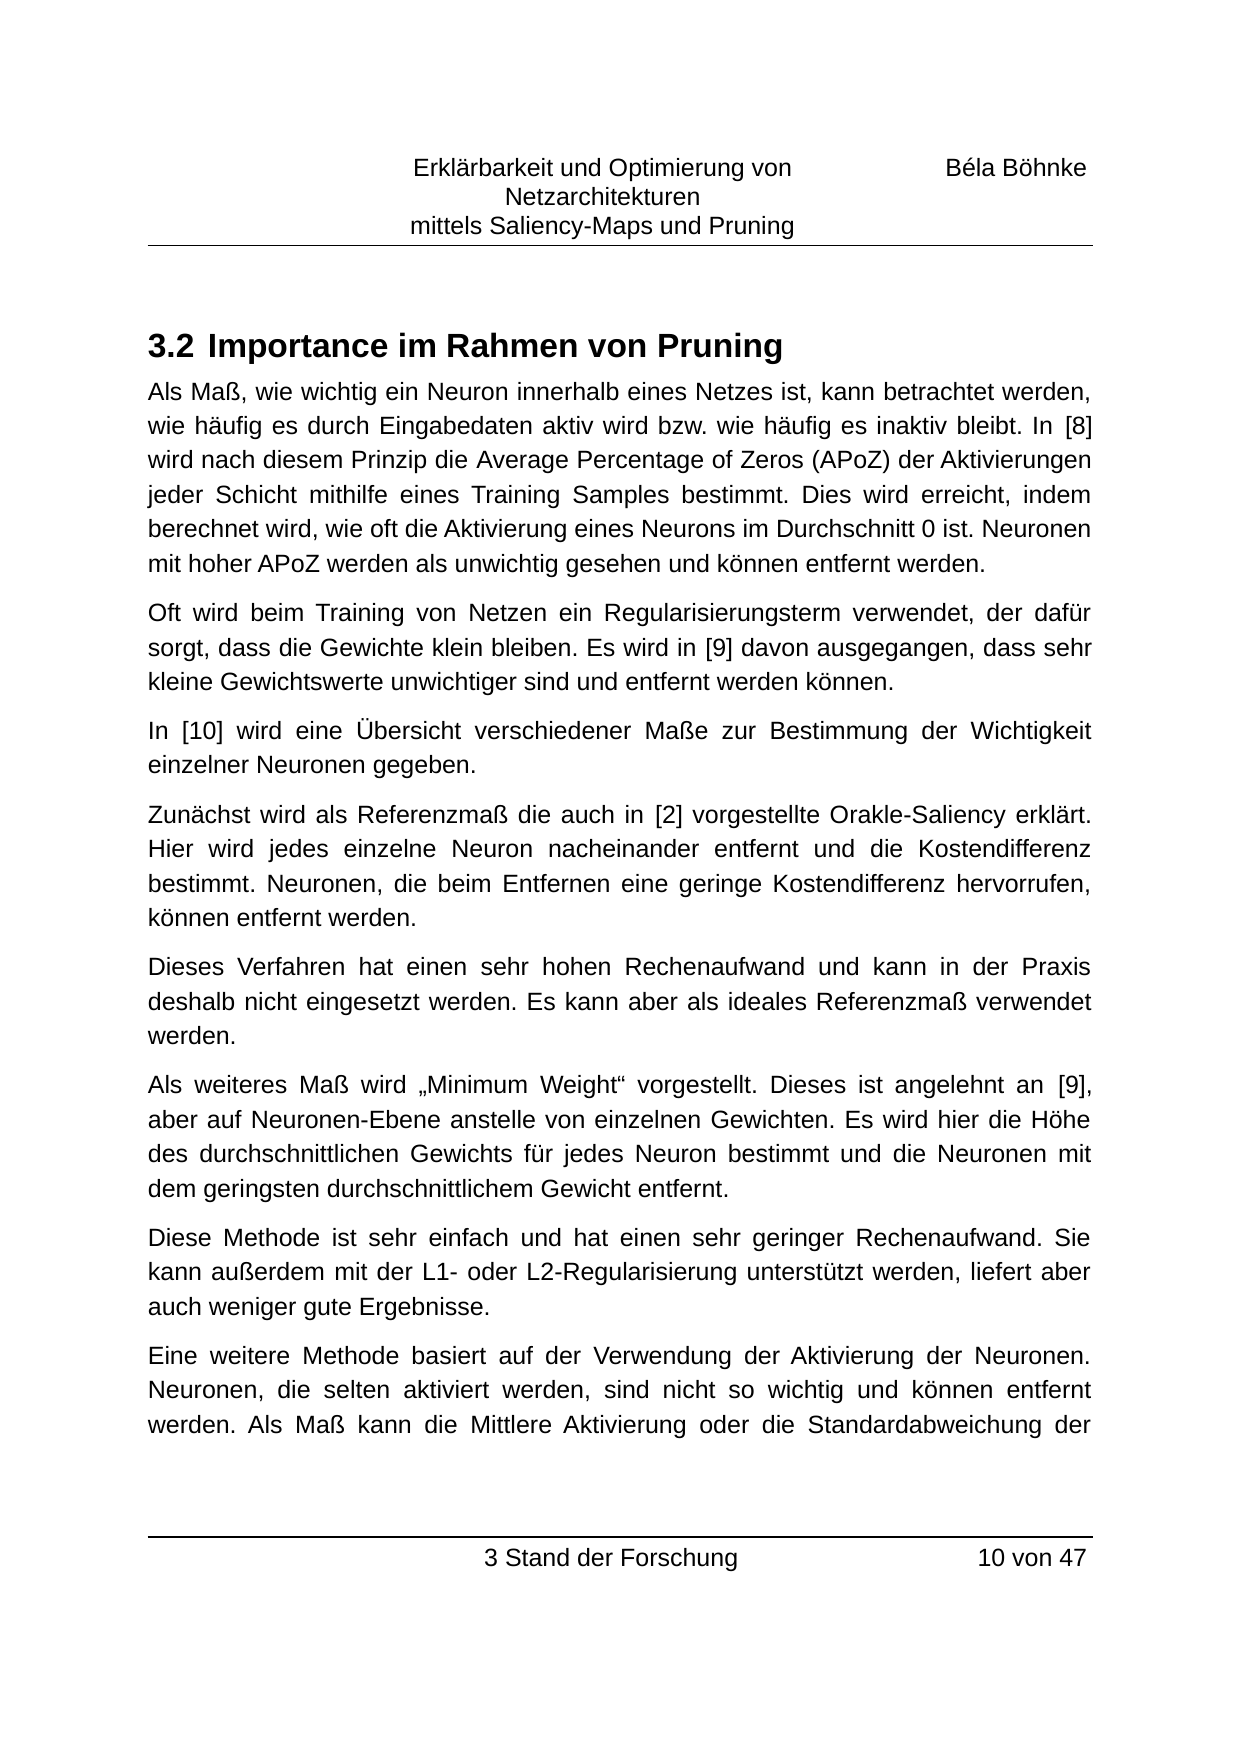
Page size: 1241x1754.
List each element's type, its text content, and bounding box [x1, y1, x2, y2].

text Als weiteres Maß wird „Minimum Weight“ vorgestellt. Dieses ist angelehnt an [9], aber auf Neuronen-Ebene anstelle von einzelnen Gewichten. Es wird hier die Höhe des durchschnittlichen Gewichts für jedes Neuron bestimmt und die Neuronen mit dem geringsten durchschnittlichem Gewicht entfernt. [148, 1070, 1093, 1202]
text In [10] wird eine Übersicht verschiedener Maße zur Bestimmung der Wichtigkeit einzelner Neuronen gegeben. [148, 716, 1093, 779]
text Zunächst wird als Referenzmaß die auch in [2] vorgestellte Orakle-Saliency erklärt. Hier wird jedes einzelne Neuron nacheinander entfernt und die Kostendifferenz bestimmt. Neuronen, die beim Entfernen eine geringe Kostendifferenz hervorrufen, können entfernt werden. [148, 799, 1093, 932]
text Dieses Verfahren hat einen sehr hohen Rechenaufwand und kann in der Praxis deshalb nicht eingesetzt werden. Es kann aber als ideales Referenzmaß verwendet werden. [148, 952, 1093, 1050]
text Als Maß, wie wichtig ein Neuron innerhalb eines Netzes ist, kann betrachtet werden, wie häufig es durch Eingabedaten aktiv wird bzw. wie häufig es inaktiv bleibt. In [8] wird nach diesem Prinzip die Average Percentage of Zeros (APoZ) der Aktivierungen jeder Schicht mithilfe eines Training Samples bestimmt. Dies wird erreicht, indem berechnet wird, wie oft die Aktivierung eines Neurons im Durchschnitt 0 ist. Neuronen mit hoher APoZ werden als unwichtig gesehen und können entfernt werden. [148, 377, 1093, 578]
text Diese Methode ist sehr einfach und hat einen sehr geringer Rechenaufwand. Sie kann außerdem mit der L1- oder L2-Regularisierung unterstützt werden, liefert aber auch weniger gute Ergebnisse. [148, 1223, 1093, 1320]
text Eine weitere Methode basiert auf der Verwendung der Aktivierung der Neuronen. Neuronen, die selten aktiviert werden, sind nicht so wichtig und können entfernt werden. Als Maß kann die Mittlere Aktivierung oder die Standardabweichung der [148, 1341, 1093, 1438]
text Oft wird beim Training von Netzen ein Regularisierungsterm verwendet, der dafür sorgt, dass die Gewichte klein bleiben. Es wird in [9] davon ausgegangen, dass sehr kleine Gewichtswerte unwichtiger sind und entfernt werden können. [148, 598, 1093, 696]
subtitle Importance im Rahmen von Pruning [148, 325, 1093, 364]
